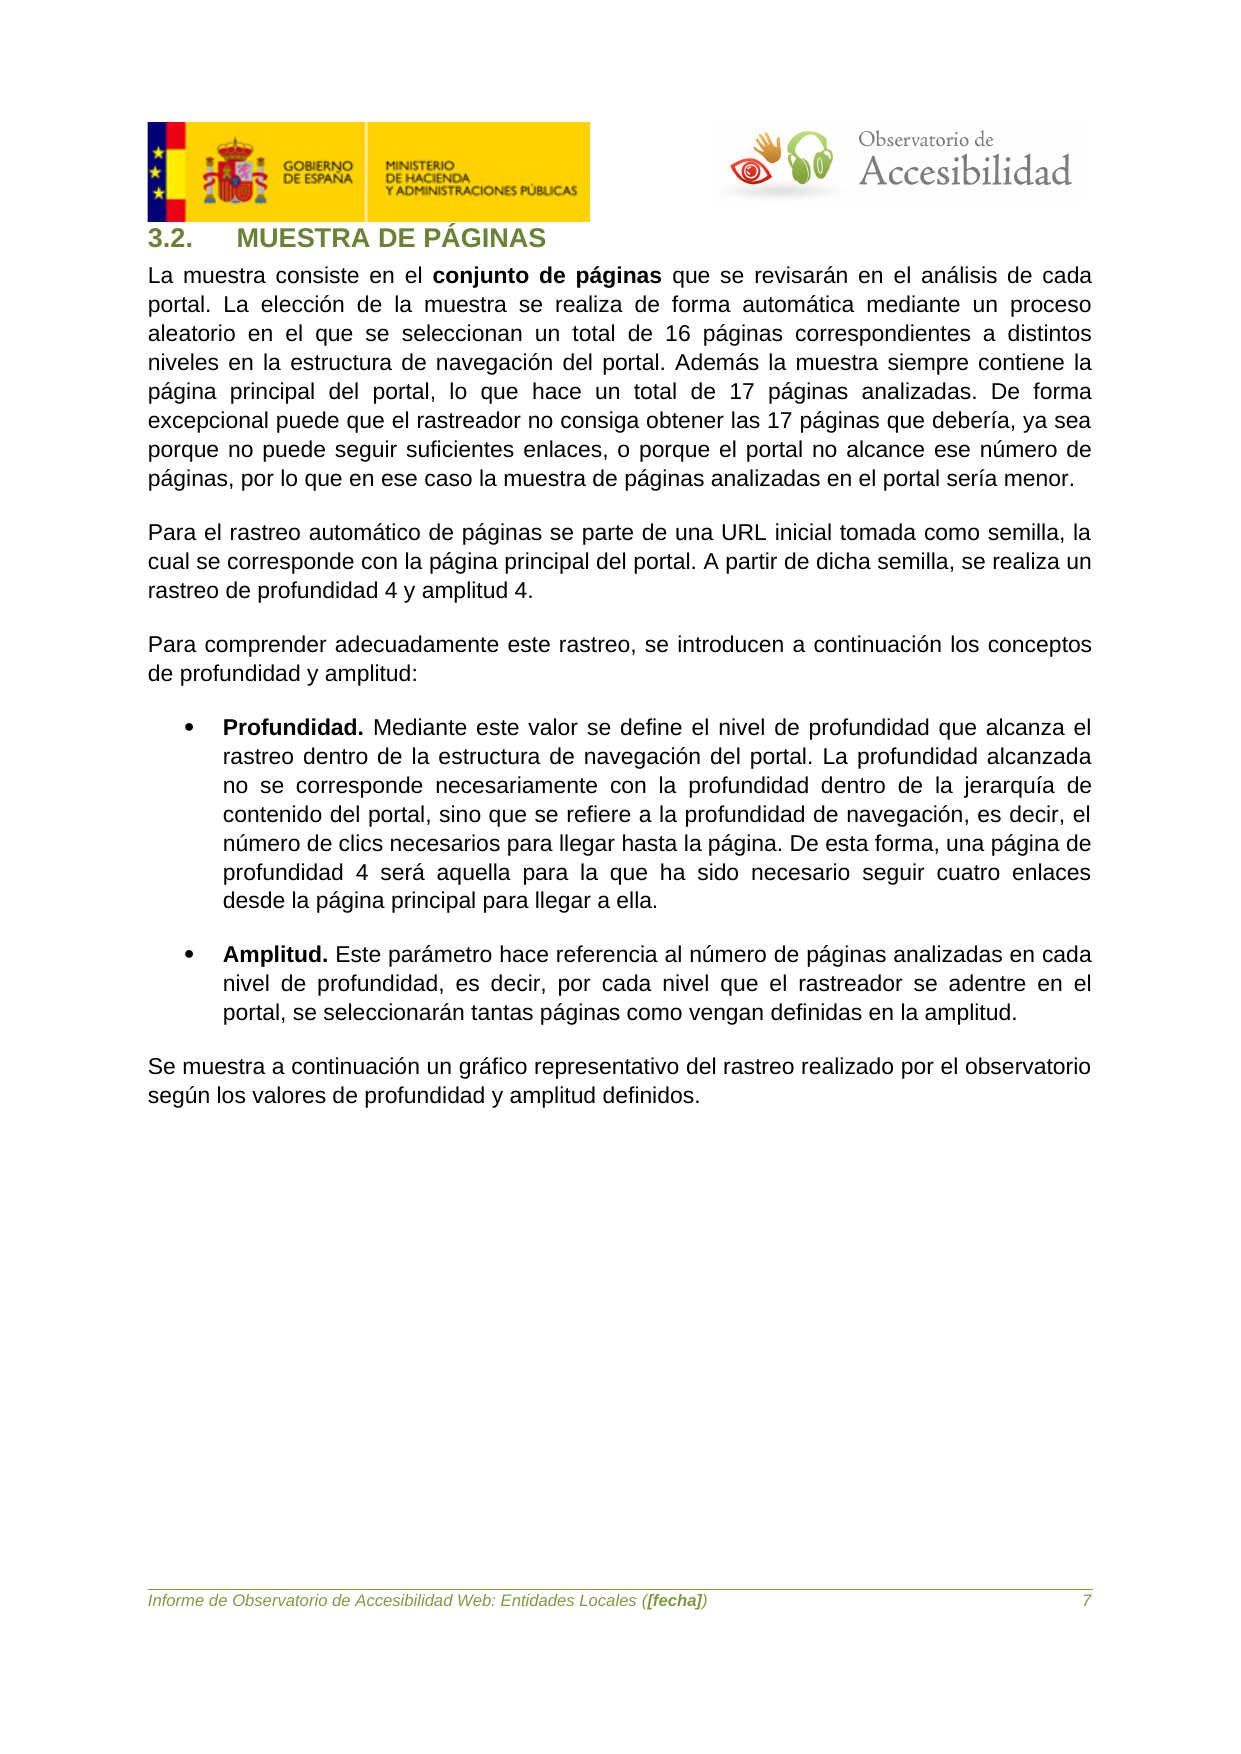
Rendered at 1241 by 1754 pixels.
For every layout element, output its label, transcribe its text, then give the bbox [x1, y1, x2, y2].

list Amplitud. Este parámetro hace referencia al número de páginas analizadas en cada nivel de profundidad, es decir, por cada nivel que el rastreador se adentre en el portal, se seleccionarán tantas páginas como vengan definidas en la amplitud. [185, 941, 1092, 1026]
picture [147, 122, 591, 222]
list Profundidad. Mediante este valor se define el nivel de profundidad que alcanza el rastreo dentro de la estructura de navegación del portal. La profundidad alcanzada no se corresponde necesariamente con la profundidad dentro de la jerarquía de contenido del portal, sino que se refiere a la profundidad de navegación, es decir, el número de clics necesarios para llegar hasta la página. De esta forma, una página de profundidad 4 será aquella para la que ha sido necesario seguir cuatro enlaces desde la página principal para llegar a ella. [185, 714, 1092, 914]
list Muestra de Páginas [148, 222, 1092, 253]
text La muestra consiste en el conjunto de páginas que se revisarán en el análisis de cada portal. La elección de la muestra se realiza de forma automática mediante un proceso aleatorio en el que se seleccionan un total de 16 páginas correspondientes a distintos niveles en la estructura de navegación del portal. Además la muestra siempre contiene la página principal del portal, lo que hace un total de 17 páginas analizadas. De forma excepcional puede que el rastreador no consiga obtener las 17 páginas que debería, ya sea porque no puede seguir suficientes enlaces, o porque el portal no alcance ese número de páginas, por lo que en ese caso la muestra de páginas analizadas en el portal sería menor. [148, 262, 1092, 491]
text Para el rastreo automático de páginas se parte de una URL inicial tomada como semilla, la cual se corresponde con la página principal del portal. A partir de dicha semilla, se realiza un rastreo de profundidad 4 y amplitud 4. [148, 519, 1092, 603]
text Para comprender adecuadamente este rastreo, se introducen a continuación los conceptos de profundidad y amplitud: [148, 631, 1092, 686]
text Se muestra a continuación un gráfico representativo del rastreo realizado por el observatorio según los valores de profundidad y amplitud definidos. [148, 1053, 1092, 1108]
picture [710, 122, 1086, 205]
